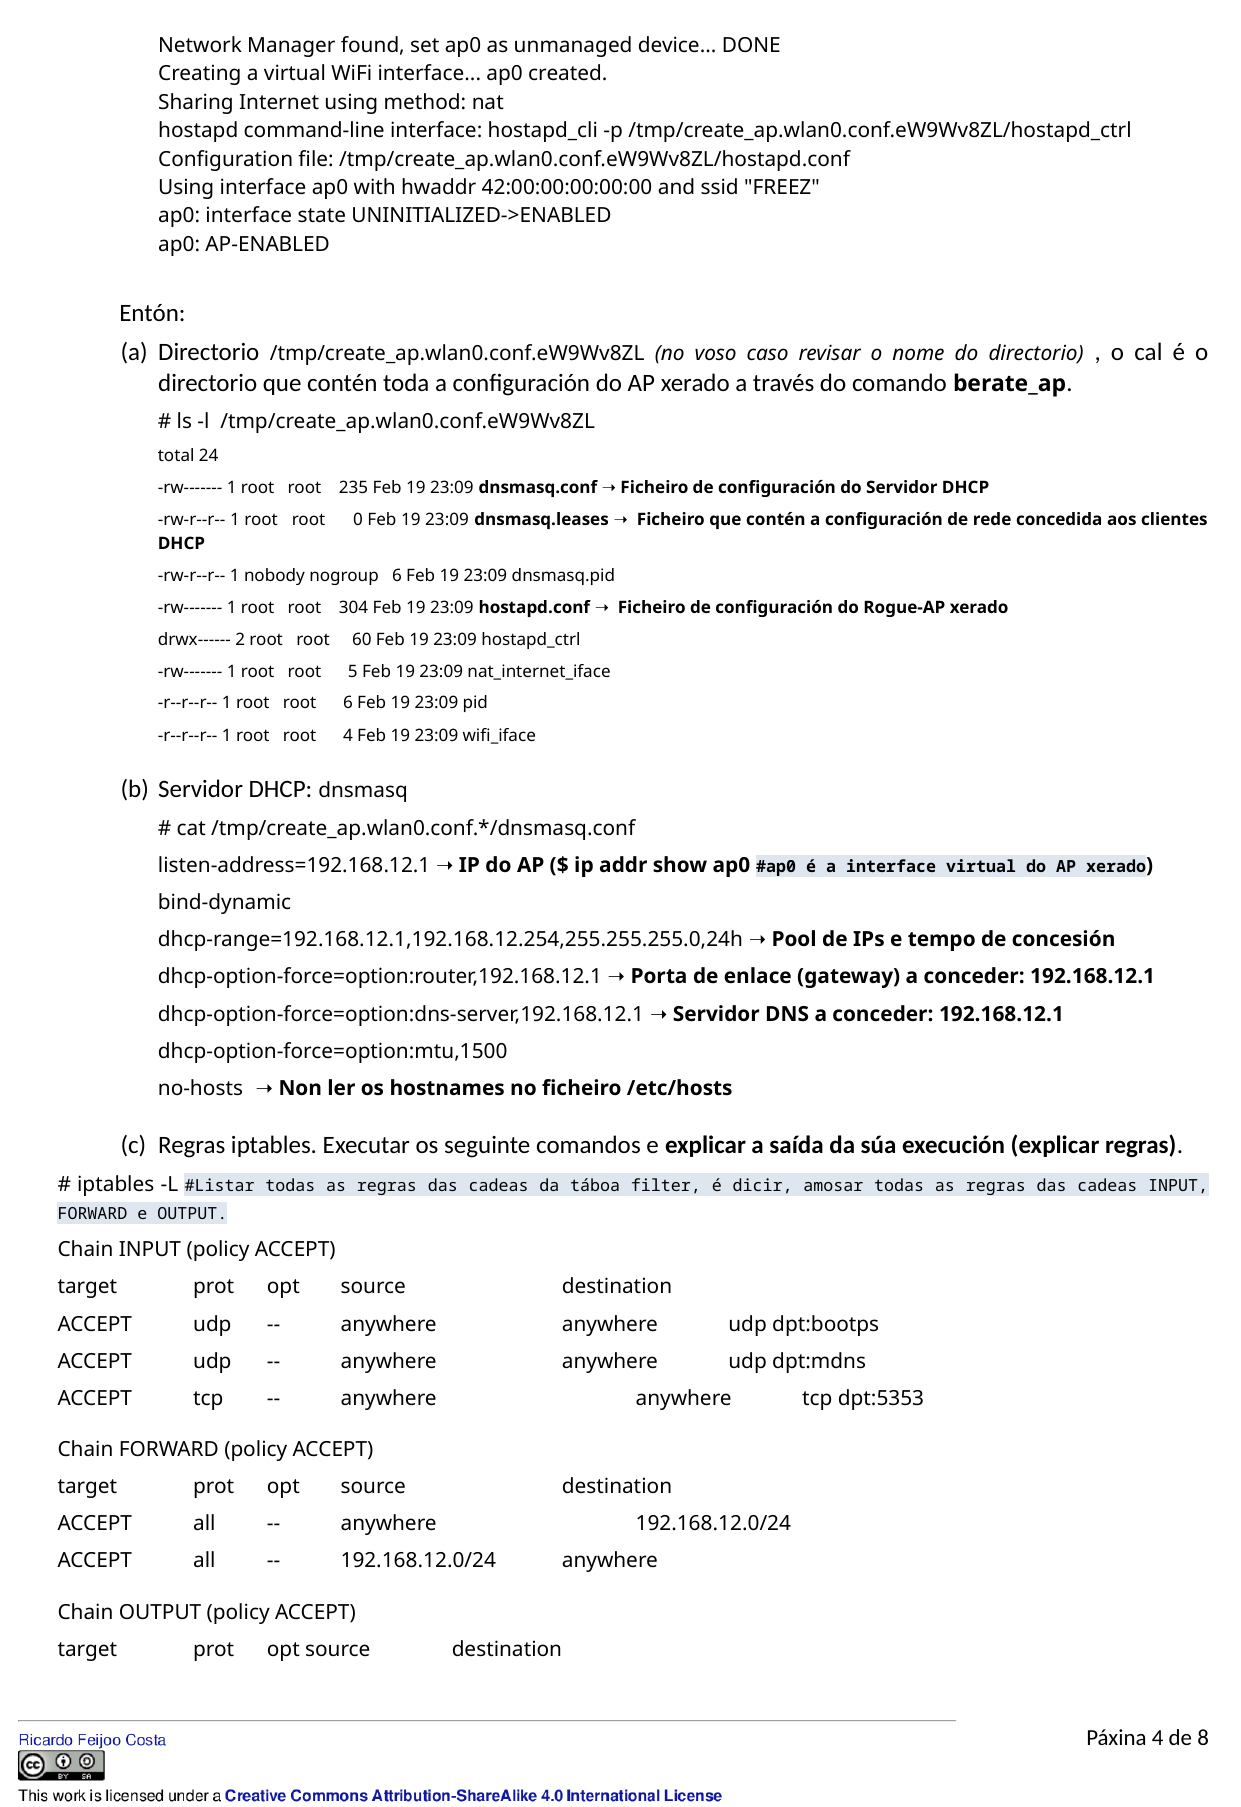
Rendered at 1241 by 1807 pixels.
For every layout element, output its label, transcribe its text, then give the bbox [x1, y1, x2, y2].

list target prot opt source destination [57, 1634, 1209, 1663]
list dhcp-option-force=option:router,192.168.12.1 ➝ Porta de enlace (gateway) a conceder: 192.168.12.1 [122, 962, 1209, 990]
list Chain INPUT (policy ACCEPT) [57, 1234, 1209, 1263]
list -rw------- 1 root root 5 Feb 19 23:09 nat_internet_iface [122, 659, 1209, 682]
list Servidor DHCP: dnsmasq [120, 774, 1209, 804]
list dhcp-range=192.168.12.1,192.168.12.254,255.255.255.0,24h ➝ Pool de IPs e tempo de concesión [122, 924, 1209, 953]
list target prot opt source destination [57, 1271, 1209, 1300]
list hostapd command-line interface: hostapd_cli -p /tmp/create_ap.wlan0.conf.eW9Wv8ZL/hostapd_ctrl [120, 115, 1209, 144]
list # ls -l /tmp/create_ap.wlan0.conf.eW9Wv8ZL [122, 406, 1209, 435]
list ACCEPT all -- 192.168.12.0/24 anywhere [57, 1546, 1209, 1574]
list -rw------- 1 root root 304 Feb 19 23:09 hostapd.conf ➝ Ficheiro de configuración do Rogue-AP xerado [122, 595, 1209, 618]
list ACCEPT all -- anywhere 192.168.12.0/24 [57, 1508, 1209, 1537]
list ap0: AP-ENABLED [120, 229, 1209, 257]
list Configuration file: /tmp/create_ap.wlan0.conf.eW9Wv8ZL/hostapd.conf [120, 144, 1209, 172]
list ACCEPT udp -- anywhere anywhere udp dpt:mdns [57, 1346, 1209, 1374]
list -rw-r--r-- 1 nobody nogroup 6 Feb 19 23:09 dnsmasq.pid [122, 563, 1209, 586]
list drwx------ 2 root root 60 Feb 19 23:09 hostapd_ctrl [122, 627, 1209, 650]
list -rw-r--r-- 1 root root 0 Feb 19 23:09 dnsmasq.leases ➝ Ficheiro que contén a configuración de rede concedida aos clientes DHCP [122, 508, 1209, 554]
list # cat /tmp/create_ap.wlan0.conf.*/dnsmasq.conf [122, 813, 1209, 841]
list Directorio /tmp/create_ap.wlan0.conf.eW9Wv8ZL (no voso caso revisar o nome do directorio) , o cal é o directorio que contén toda a configuración do AP xerado a través do comando berate_ap. [120, 336, 1209, 398]
list dhcp-option-force=option:mtu,1500 [122, 1036, 1209, 1064]
list Chain FORWARD (policy ACCEPT) [57, 1434, 1209, 1462]
list # iptables -L #Listar todas as regras das cadeas da táboa filter, é dicir, amosar todas as regras das cadeas INPUT, FORWARD e OUTPUT. [57, 1169, 1209, 1226]
list Network Manager found, set ap0 as unmanaged device... DONE [120, 30, 1209, 58]
picture [8, 1715, 957, 1806]
list bind-dynamic [122, 887, 1209, 916]
list total 24 [122, 444, 1209, 467]
list Using interface ap0 with hwaddr 42:00:00:00:00:00 and ssid "FREEZ" [120, 172, 1209, 201]
list -rw------- 1 root root 235 Feb 19 23:09 dnsmasq.conf ➝ Ficheiro de configuración do Servidor DHCP [122, 476, 1209, 499]
list target prot opt source destination [57, 1471, 1209, 1500]
list -r--r--r-- 1 root root 6 Feb 19 23:09 pid [122, 691, 1209, 714]
list Regras iptables. Executar os seguinte comandos e explicar a saída da súa execución (explicar regras). [120, 1129, 1209, 1160]
list listen-address=192.168.12.1 ➝ IP do AP ($ ip addr show ap0 #ap0 é a interface virtual do AP xerado) [122, 850, 1209, 878]
list ACCEPT udp -- anywhere anywhere udp dpt:bootps [57, 1309, 1209, 1337]
list Creating a virtual WiFi interface... ap0 created. [120, 58, 1209, 87]
list ACCEPT tcp -- anywhere anywhere tcp dpt:5353 [57, 1383, 1209, 1411]
list Sharing Internet using method: nat [120, 87, 1209, 115]
list dhcp-option-force=option:dns-server,192.168.12.1 ➝ Servidor DNS a conceder: 192.168.12.1 [122, 999, 1209, 1027]
list -r--r--r-- 1 root root 4 Feb 19 23:09 wifi_iface [122, 723, 1209, 746]
list ap0: interface state UNINITIALIZED->ENABLED [120, 201, 1209, 229]
list Chain OUTPUT (policy ACCEPT) [57, 1597, 1209, 1626]
list no-hosts ➝ Non ler os hostnames no ficheiro /etc/hosts [122, 1073, 1209, 1102]
text Entón: [45, 297, 1209, 327]
